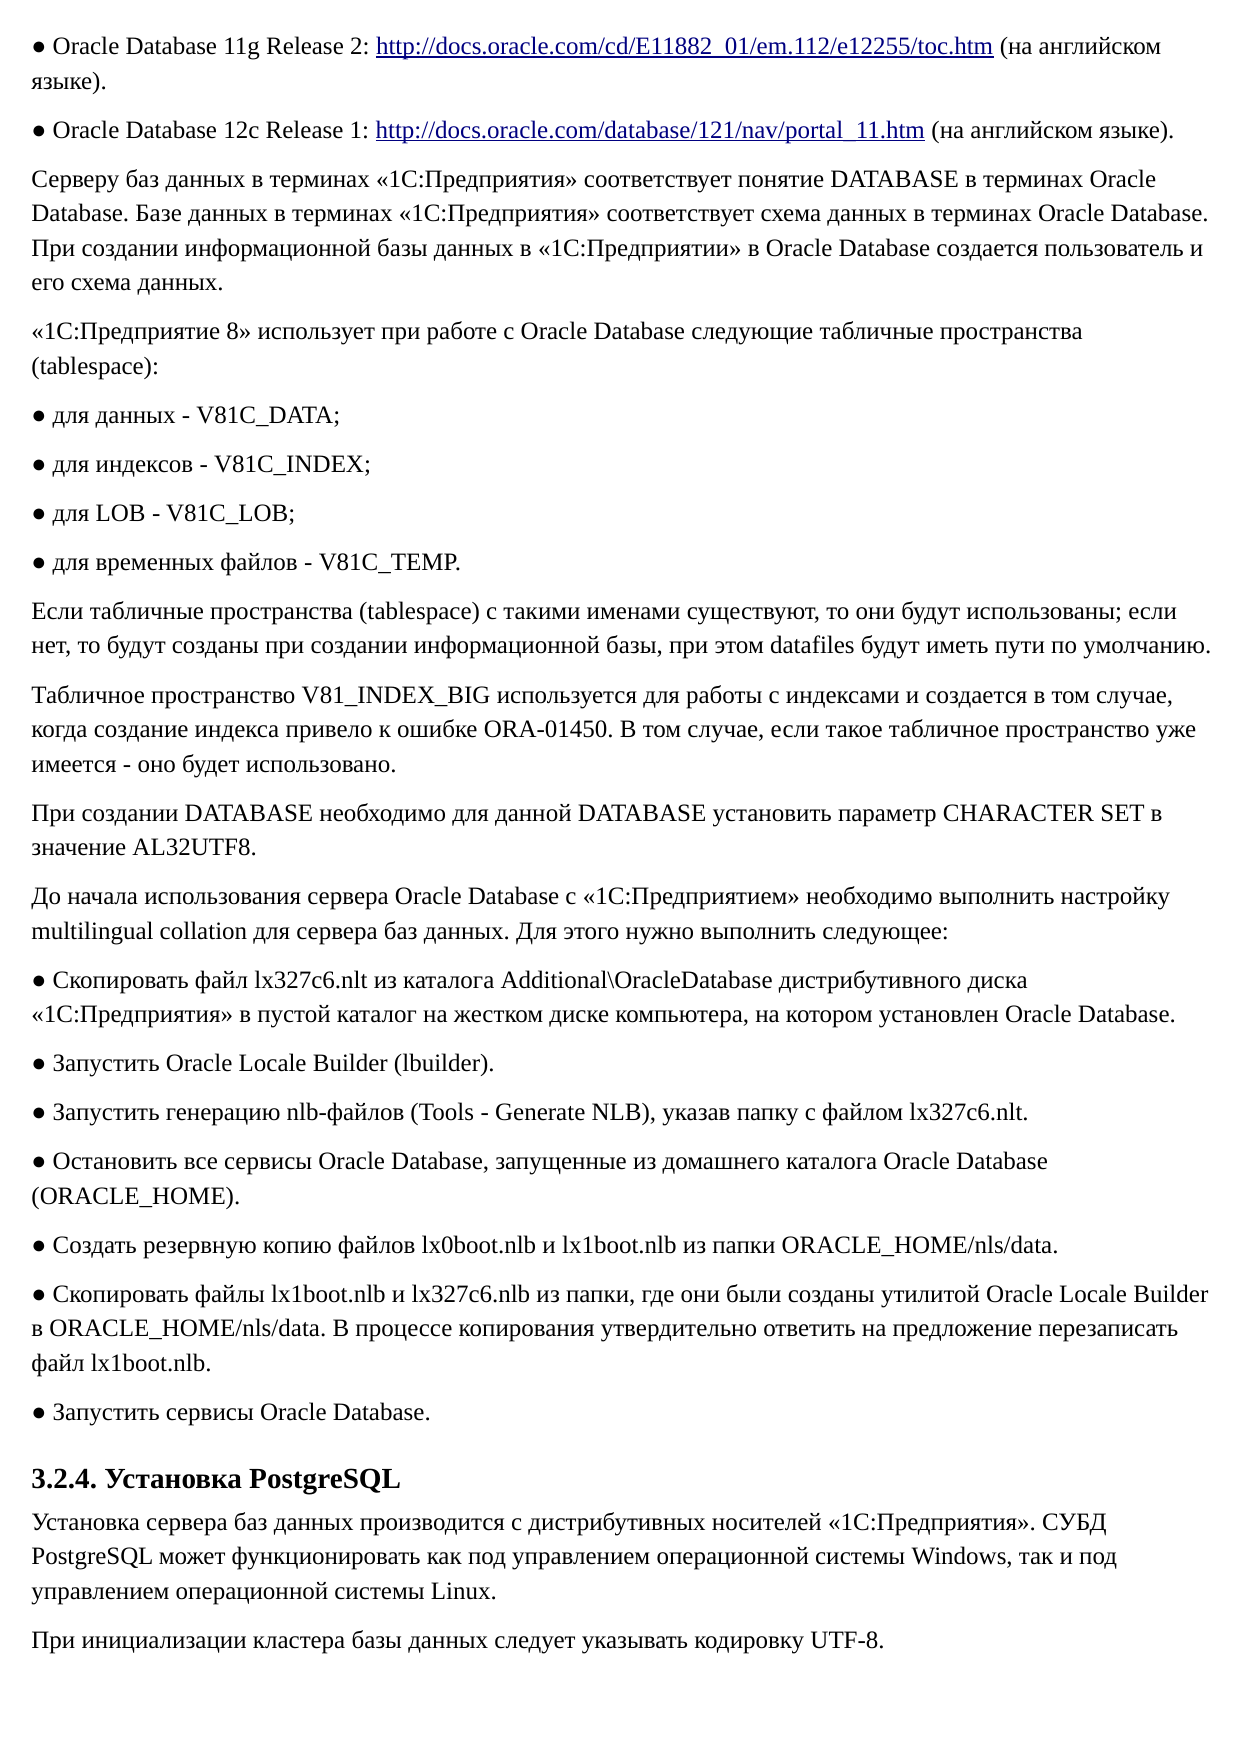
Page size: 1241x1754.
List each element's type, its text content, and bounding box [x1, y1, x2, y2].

text ● Скопировать файлы lx1boot.nlb и lx327c6.nlb из папки, где они были созданы утилитой Oracle Locale Builder в ORACLE_HOME/nls/data. В процессе копирования утвердительно ответить на предложение перезаписать файл lx1boot.nlb. [31, 1279, 1212, 1377]
text Если табличные пространства (tablespace) с такими именами существуют, то они будут использованы; если нет, то будут созданы при создании информационной базы, при этом datafiles будут иметь пути по умолчанию. [31, 596, 1212, 659]
text ● для индексов ‑ V81C_INDEX; [31, 449, 1212, 478]
text ● для временных файлов ‑ V81C_TEMP. [31, 547, 1212, 576]
text ● Скопировать файл lx327c6.nlt из каталога Additional\OracleDatabase дистрибутивного диска «1С:Предприятия» в пустой каталог на жестком диске компьютера, на котором установлен Oracle Database. [31, 965, 1212, 1028]
text ● Oracle Database 12с Release 1: http://docs.oracle.com/database/121/nav/portal_11.htm (на английском языке). [31, 115, 1212, 143]
text При создании DATABASE необходимо для данной DATABASE установить параметр CHARACTER SET в значение AL32UTF8. [31, 798, 1212, 861]
text При инициализации кластера базы данных следует указывать кодировку UTF-8. [31, 1625, 1212, 1653]
text ● для данных ‑ V81C_DATA; [31, 400, 1212, 429]
text ● Запустить генерацию nlb-файлов (Tools ‑ Generate NLB), указав папку с файлом lx327c6.nlt. [31, 1097, 1212, 1126]
text ● Создать резервную копию файлов lx0boot.nlb и lx1boot.nlb из папки ORACLE_HOME/nls/data. [31, 1230, 1212, 1259]
text ● Остановить все сервисы Oracle Database, запущенные из домашнего каталога Oracle Database (ORACLE_HOME). [31, 1146, 1212, 1210]
text ● Запустить сервисы Oracle Database. [31, 1397, 1212, 1426]
text ● Oracle Database 11g Release 2: http://docs.oracle.com/cd/E11882_01/em.112/e12255/toc.htm (на английском языке). [31, 31, 1212, 94]
text «1С:Предприятие 8» использует при работе с Oracle Database следующие табличные пространства (tablespace): [31, 316, 1212, 379]
subtitle 3.2.4. Установка PostgreSQL [31, 1461, 1212, 1494]
text Табличное пространство V81_INDEX_BIG используется для работы с индексами и создается в том случае, когда создание индекса привело к ошибке ORA-01450. В том случае, если такое табличное пространство уже имеется ‑ оно будет использовано. [31, 680, 1212, 777]
text Установка сервера баз данных производится с дистрибутивных носителей «1С:Предприятия». СУБД PostgreSQL может функционировать как под управлением операционной системы Windows, так и под управлением операционной системы Linux. [31, 1507, 1212, 1604]
text ● Запустить Oracle Locale Builder (lbuilder). [31, 1048, 1212, 1077]
text ● для LOB ‑ V81C_LOB; [31, 498, 1212, 527]
text Серверу баз данных в терминах «1С:Предприятия» соответствует понятие DATABASE в терминах Oracle Database. Базе данных в терминах «1С:Предприятия» соответствует схема данных в терминах Oracle Database. При создании информационной базы данных в «1С:Предприятии» в Oracle Database создается пользователь и его схема данных. [31, 164, 1212, 296]
text До начала использования сервера Oracle Database с «1С:Предприятием» необходимо выполнить настройку multilingual collation для сервера баз данных. Для этого нужно выполнить следующее: [31, 881, 1212, 944]
